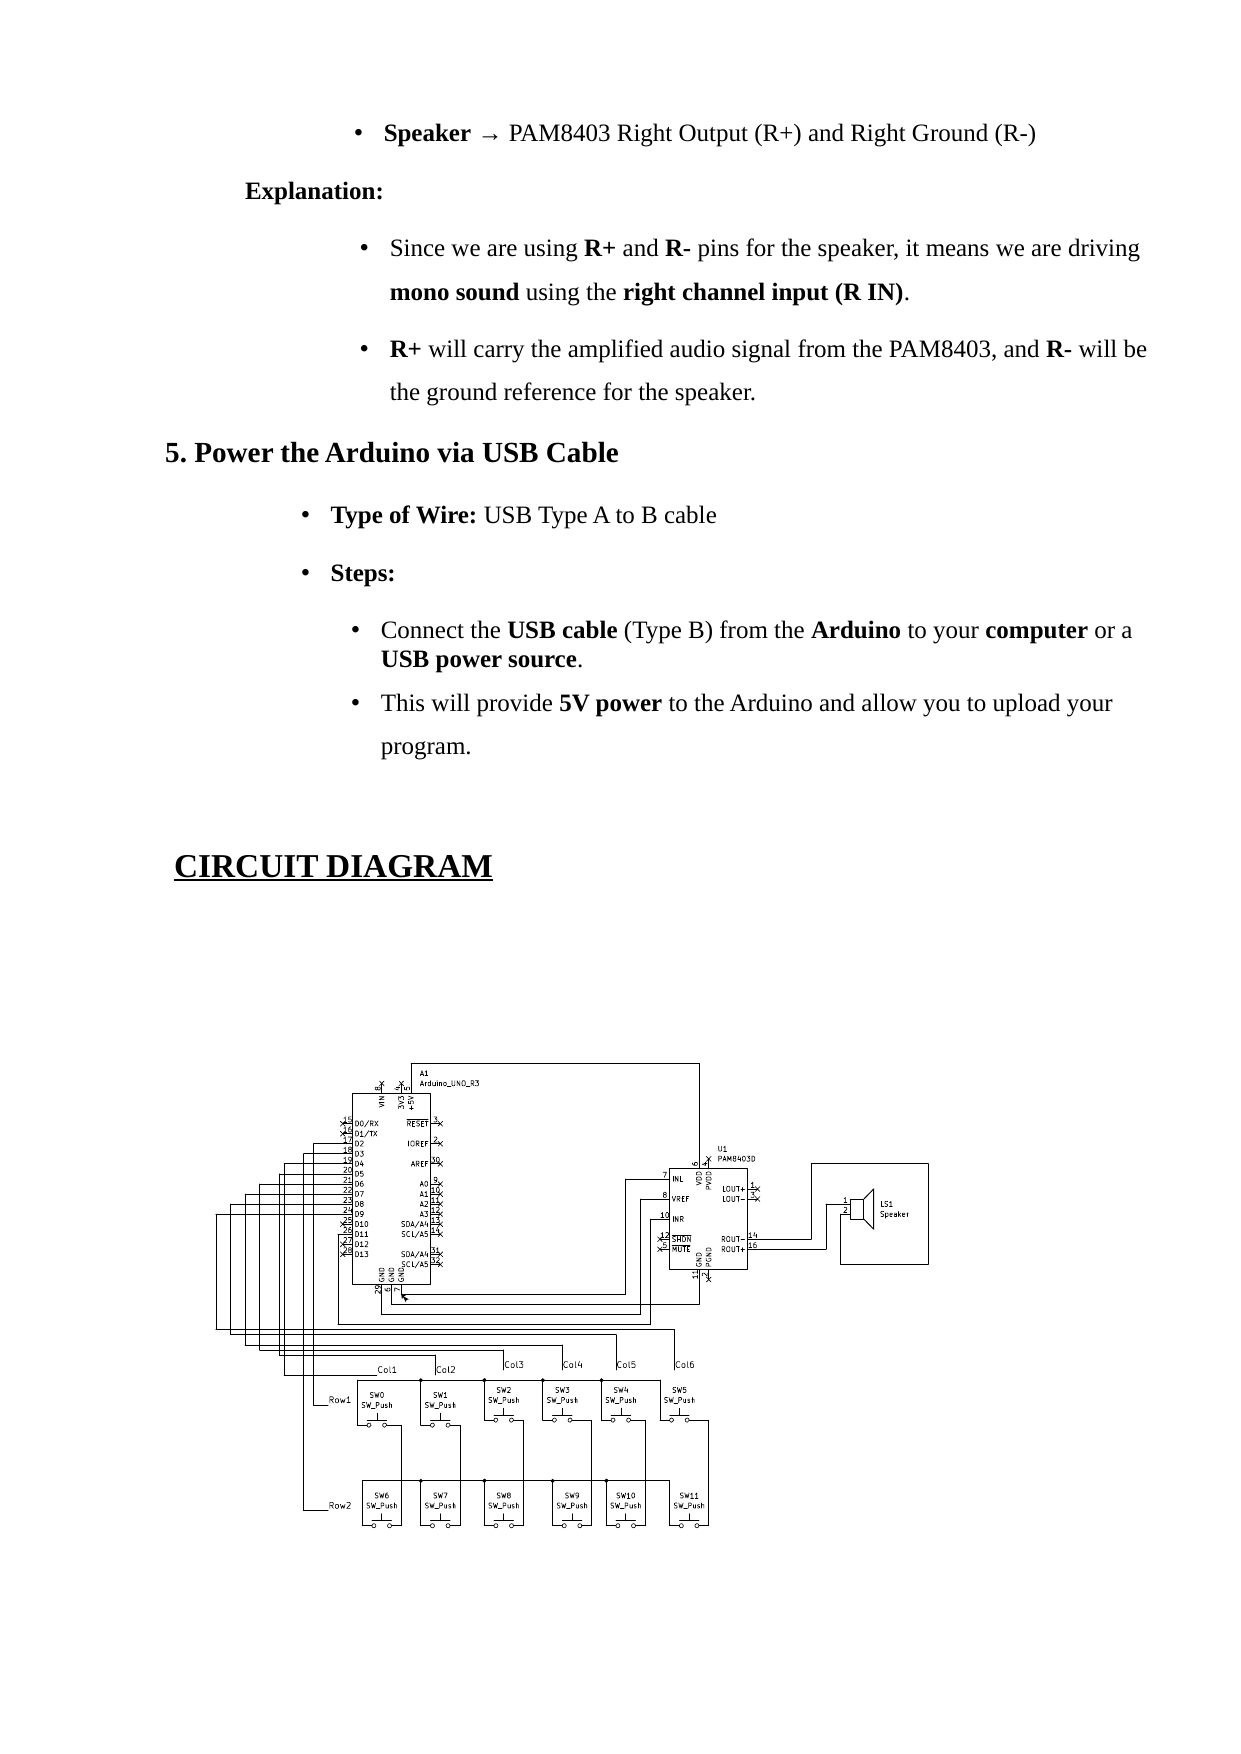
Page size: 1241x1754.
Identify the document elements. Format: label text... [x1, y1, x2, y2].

list Type of Wire: USB Type A to B cable [301, 500, 1148, 529]
list R+ will carry the amplified audio signal from the PAM8403, and R- will be the ground reference for the speaker. [360, 334, 1148, 406]
list CIRCUIT DIAGRAM [144, 846, 1148, 884]
subtitle Explanation: [245, 176, 1148, 204]
subtitle 5. Power the Arduino via USB Cable [136, 435, 1148, 469]
list Connect the USB cable (Type B) from the Arduino to your computer or a USB power source. [351, 616, 1148, 673]
list Steps: [301, 558, 1148, 587]
list This will provide 5V power to the Arduino and allow you to upload your program. [351, 688, 1148, 759]
list Speaker → PAM8403 Right Output (R+) and Right Ground (R-) [354, 118, 1148, 147]
list Since we are using R+ and R- pins for the speaker, it means we are driving mono sound using the right channel input (R IN). [360, 233, 1148, 305]
